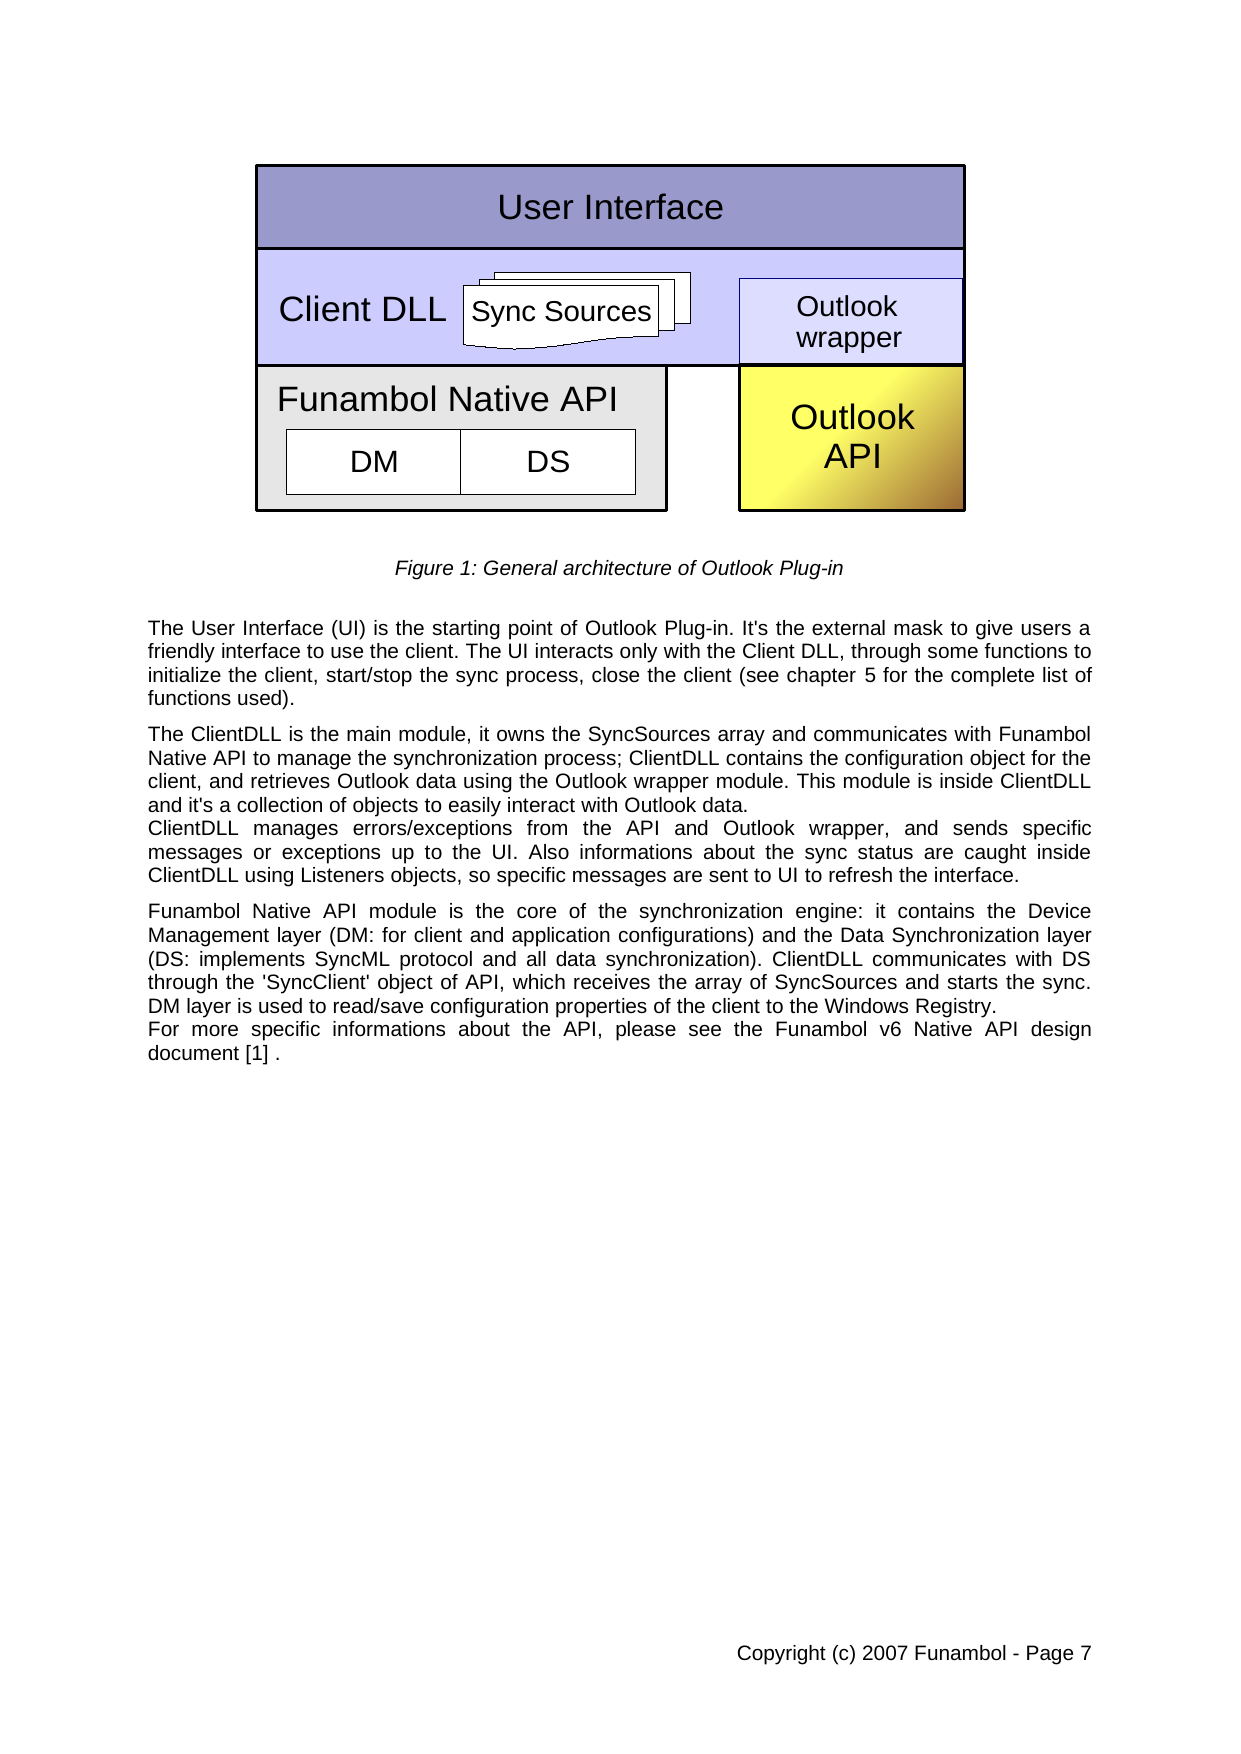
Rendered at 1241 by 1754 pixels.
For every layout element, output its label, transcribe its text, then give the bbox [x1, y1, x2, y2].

text The User Interface (UI) is the starting point of Outlook Plug-in. It's the external mask to give users a friendly interface to use the client. The UI interacts only with the Client DLL, through some functions to initialize the client, start/stop the sync process, close the client (see chapter 5 for the complete list of functions used). [148, 118, 1093, 710]
text Funambol Native API module is the core of the synchronization engine: it contains the Device Management layer (DM: for client and application configurations) and the Data Synchronization layer (DS: implements SyncML protocol and all data synchronization). ClientDLL communicates with DS through the 'SyncClient' object of API, which receives the array of SyncSources and starts the sync. DM layer is used to read/save configuration properties of the client to the Windows Registry. For more specific informations about the API, please see the Funambol v6 Native API design document [1] . [148, 900, 1093, 1065]
text The ClientDLL is the main module, it owns the SyncSources array and communicates with Funambol Native API to manage the synchronization process; ClientDLL contains the configuration object for the client, and retrieves Outlook data using the Outlook wrapper module. This module is inside ClientDLL and it's a collection of objects to easily interact with Outlook data. ClientDLL manages errors/exceptions from the API and Outlook wrapper, and sends specific messages or exceptions up to the UI. Also informations about the sync status are caught inside ClientDLL using Listeners objects, so specific messages are sent to UI to refresh the interface. [148, 723, 1093, 887]
text Figure 1: General architecture of Outlook Plug-in [214, 131, 1026, 579]
